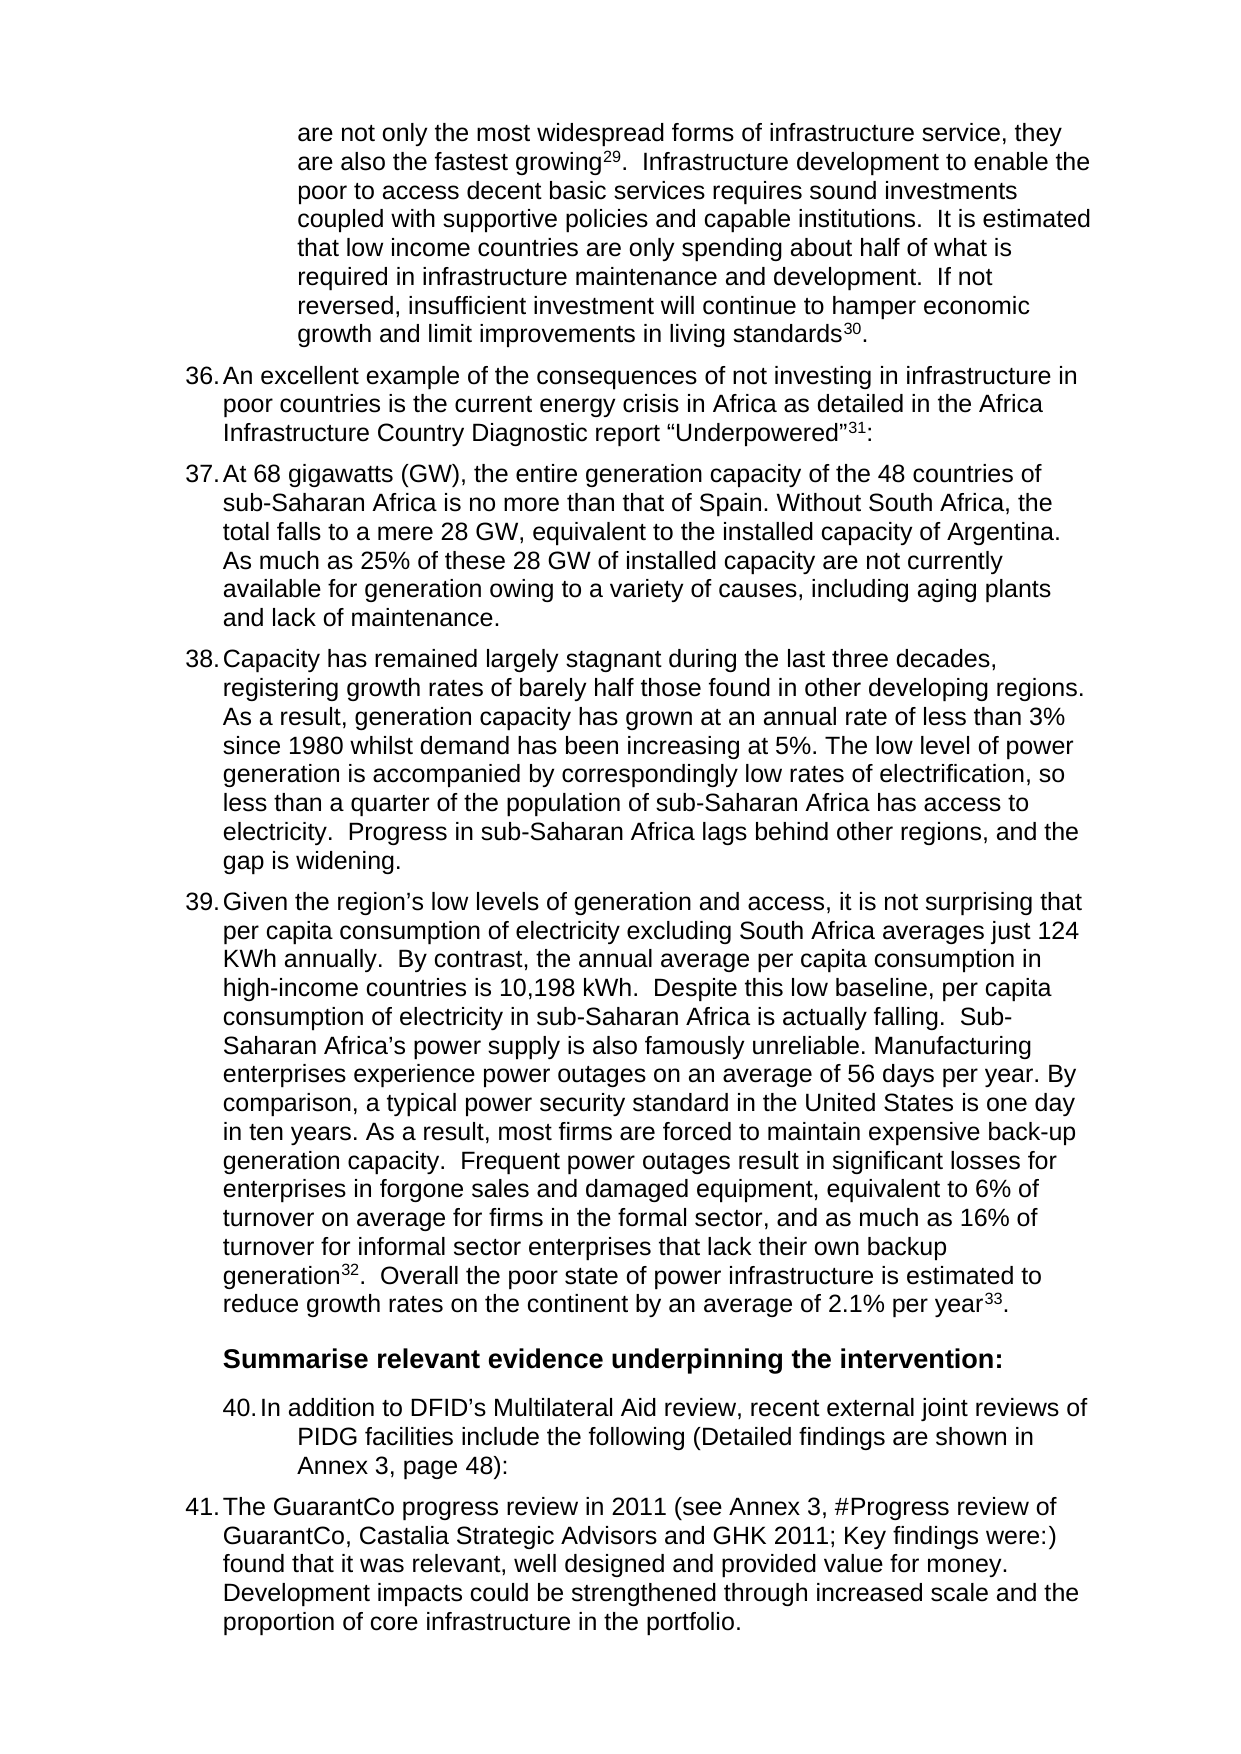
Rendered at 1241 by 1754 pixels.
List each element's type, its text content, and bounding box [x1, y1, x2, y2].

list At 68 gigawatts (GW), the entire generation capacity of the 48 countries of sub-Saharan Africa is no more than that of Spain. Without South Africa, the total falls to a mere 28 GW, equivalent to the installed capacity of Argentina. As much as 25% of these 28 GW of installed capacity are not currently available for generation owing to a variety of causes, including aging plants and lack of maintenance. [185, 459, 1092, 632]
list An excellent example of the consequences of not investing in infrastructure in poor countries is the current energy crisis in Africa as detailed in the Africa Infrastructure Country Diagnostic report “Underpowered”: [185, 361, 1092, 447]
list Capacity has remained largely stagnant during the last three decades, registering growth rates of barely half those found in other developing regions. As a result, generation capacity has grown at an annual rate of less than 3% since 1980 whilst demand has been increasing at 5%. The low level of power generation is accompanied by correspondingly low rates of electrification, so less than a quarter of the population of sub-Saharan Africa has access to electricity. Progress in sub-Saharan Africa lags behind other regions, and the gap is widening. [185, 644, 1092, 874]
subtitle Summarise relevant evidence underpinning the intervention: [223, 1343, 1092, 1374]
list are not only the most widespread forms of infrastructure service, they are also the fastest growing. Infrastructure development to enable the poor to access decent basic services requires sound investments coupled with supportive policies and capable institutions. It is estimated that low income countries are only spending about half of what is required in infrastructure maintenance and development. If not reversed, insufficient investment will continue to hamper economic growth and limit improvements in living standards. [222, 118, 1092, 348]
list The GuarantCo progress review in 2011 (see Annex 3, #0) found that it was relevant, well designed and provided value for money. Development impacts could be strengthened through increased scale and the proportion of core infrastructure in the portfolio. [185, 1492, 1092, 1636]
list Given the region’s low levels of generation and access, it is not surprising that per capita consumption of electricity excluding South Africa averages just 124 KWh annually. By contrast, the annual average per capita consumption in high-income countries is 10,198 kWh. Despite this low baseline, per capita consumption of electricity in sub-Saharan Africa is actually falling. Sub-Saharan Africa’s power supply is also famously unreliable. Manufacturing enterprises experience power outages on an average of 56 days per year. By comparison, a typical power security standard in the United States is one day in ten years. As a result, most firms are forced to maintain expensive back-up generation capacity. Frequent power outages result in significant losses for enterprises in forgone sales and damaged equipment, equivalent to 6% of turnover on average for firms in the formal sector, and as much as 16% of turnover for informal sector enterprises that lack their own backup generation. Overall the poor state of power infrastructure is estimated to reduce growth rates on the continent by an average of 2.1% per year. [185, 887, 1092, 1318]
list In addition to DFID’s Multilateral Aid review, recent external joint reviews of PIDG facilities include the following (Detailed findings are shown in Annex 3, page 45): [222, 1393, 1092, 1479]
